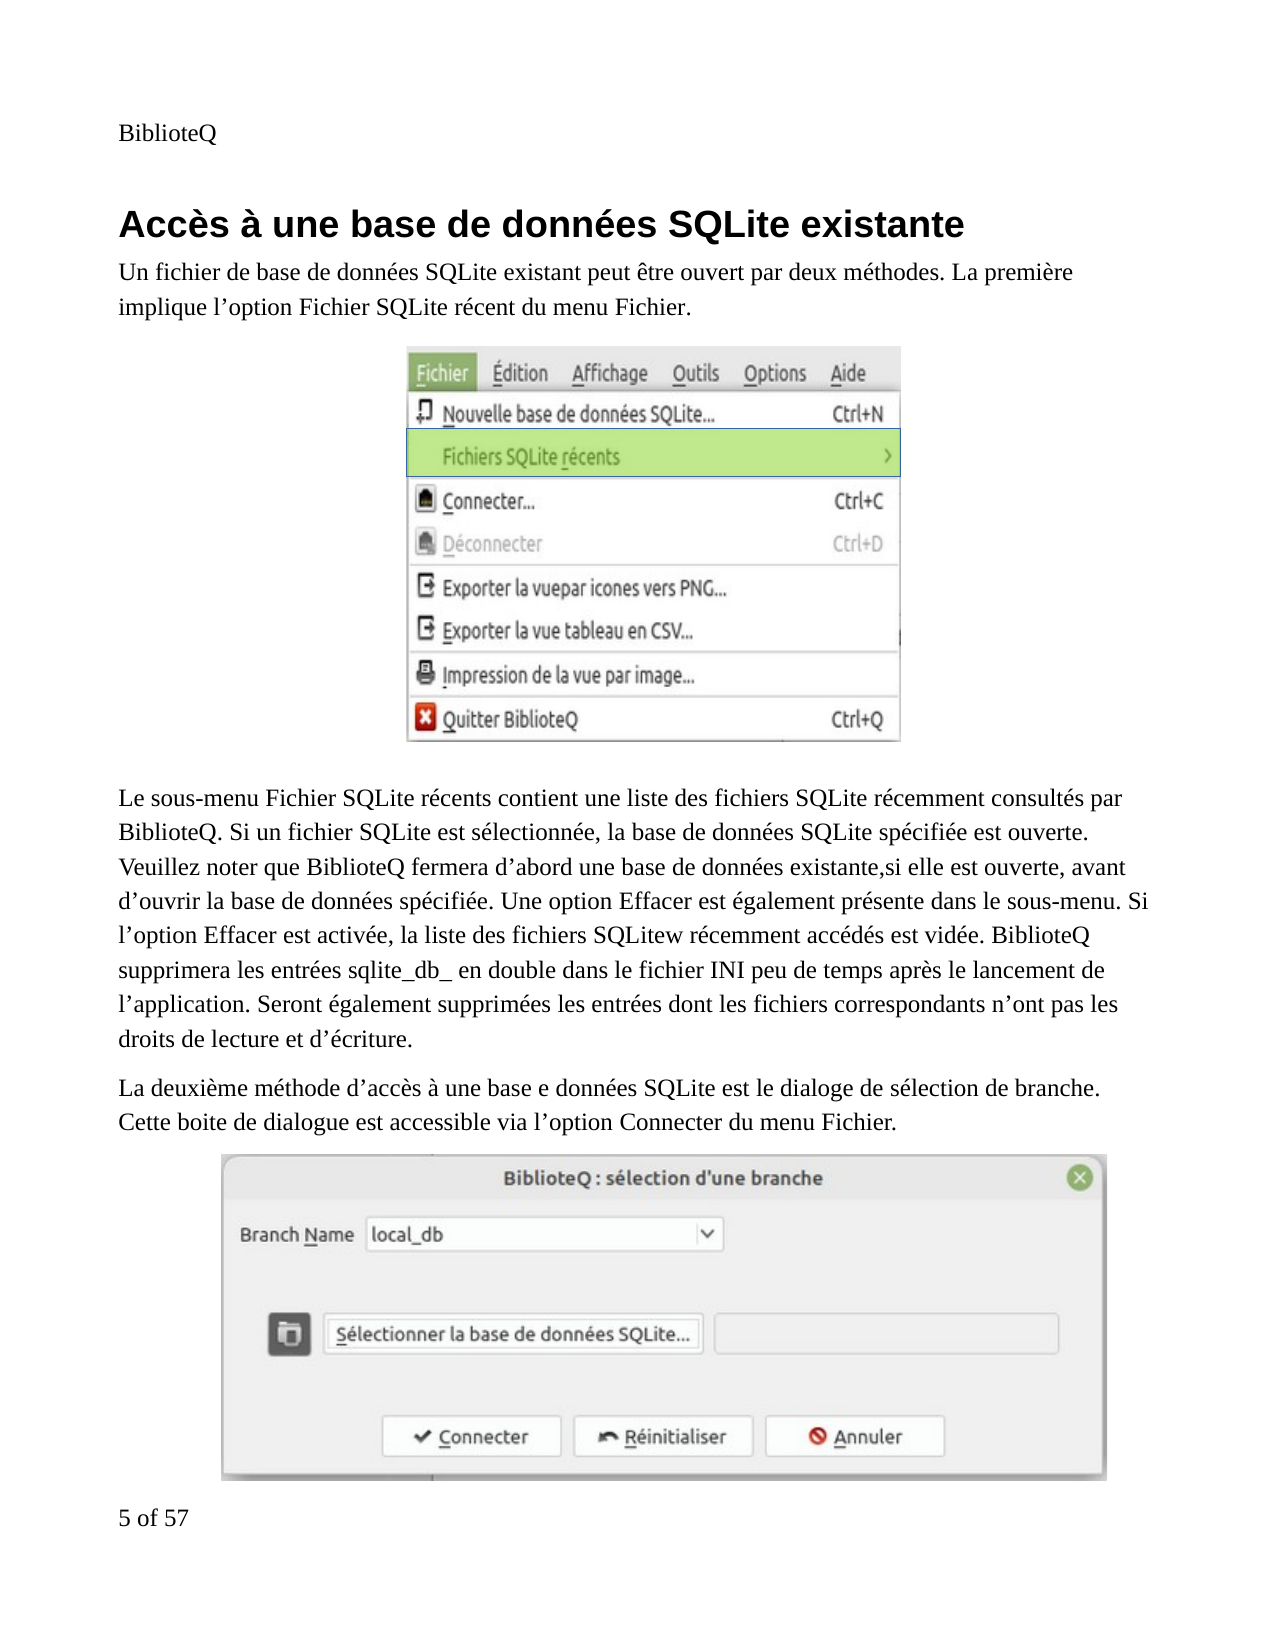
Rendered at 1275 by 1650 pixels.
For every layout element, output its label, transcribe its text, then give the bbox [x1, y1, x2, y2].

picture [406, 477, 901, 742]
subtitle Accès à une base de données SQLite existante [118, 201, 1157, 245]
picture [406, 346, 901, 428]
picture [221, 1154, 1108, 1481]
text Un fichier de base de données SQLite existant peut être ouvert par deux méthodes. La première implique l’option Fichier SQLite récent du menu Fichier. [118, 257, 1157, 321]
text Le sous-menu Fichier SQLite récents contient une liste des fichiers SQLite récemment consultés par BiblioteQ. Si un fichier SQLite est sélectionnée, la base de données SQLite spécifiée est ouverte. Veuillez noter que BiblioteQ fermera d’abord une base de données existante,si elle est ouverte, avant d’ouvrir la base de données spécifiée. Une option Effacer est également présente dans le sous-menu. Si l’option Effacer est activée, la liste des fichiers SQLitew récemment accédés est vidée. BiblioteQ supprimera les entrées sqlite_db_ en double dans le fichier INI peu de temps après le lancement de l’application. Seront également supprimées les entrées dont les fichiers correspondants n’ont pas les droits de lecture et d’écriture. [118, 783, 1157, 1053]
text La deuxième méthode d’accès à une base e données SQLite est le dialoge de sélection de branche. Cette boite de dialogue est accessible via l’option Connecter du menu Fichier. [118, 1073, 1157, 1136]
